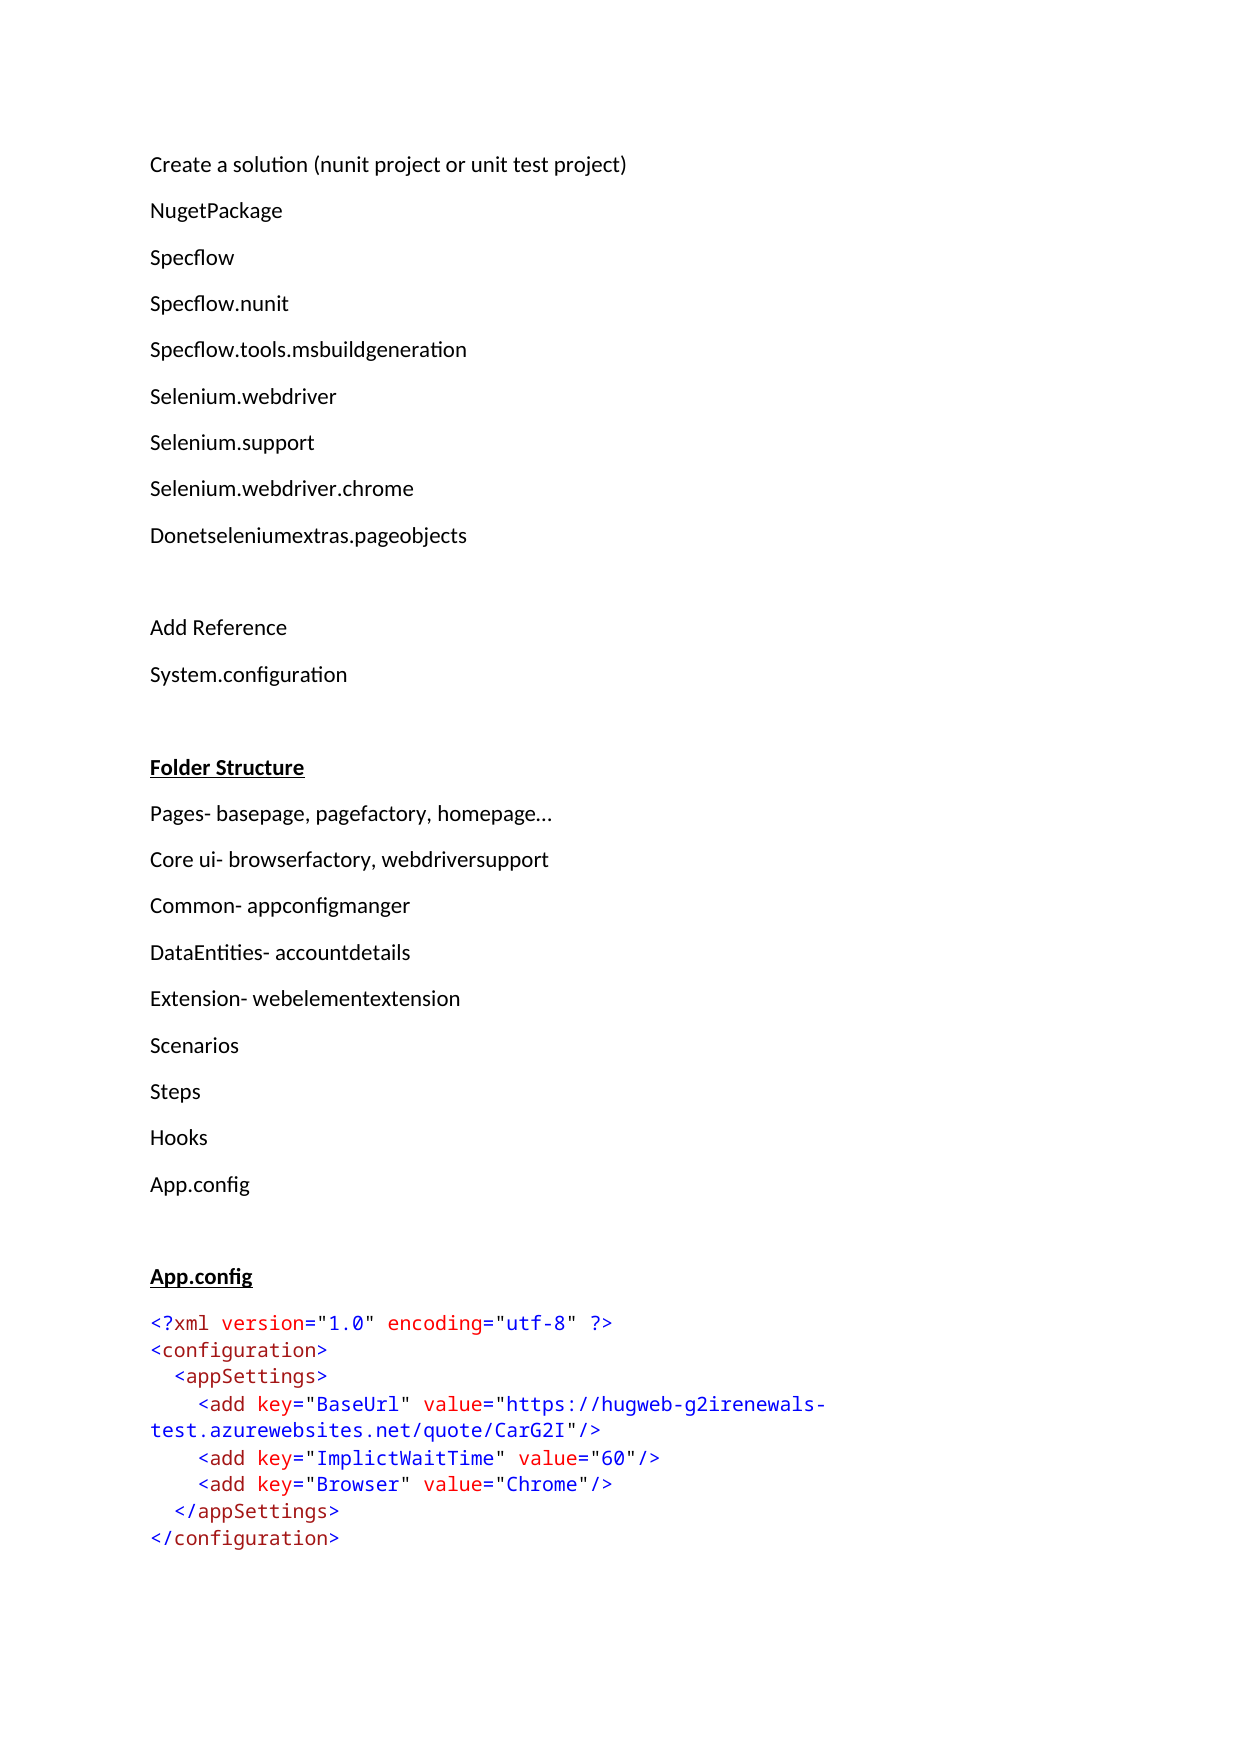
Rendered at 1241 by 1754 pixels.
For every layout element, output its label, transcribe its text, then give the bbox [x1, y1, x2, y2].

text <appSettings> [150, 1363, 1090, 1390]
text Selenium.webdriver [150, 382, 1090, 410]
text </appSettings> [150, 1498, 1090, 1525]
text NugetPackage [150, 196, 1090, 224]
text </configuration> [150, 1525, 1090, 1552]
text Create a solution (nunit project or unit test project) [150, 150, 1090, 178]
text <?xml version="1.0" encoding="utf-8" ?> [150, 1309, 1090, 1336]
text Extension- webelementextension [150, 984, 1090, 1012]
text <add key="ImplictWaitTime" value="60"/> [150, 1444, 1090, 1471]
text <add key="BaseUrl" value="https://hugweb-g2irenewals-test.azurewebsites.net/quote/CarG2I"/> [150, 1390, 1090, 1444]
text Selenium.webdriver.chrome [150, 474, 1090, 502]
text <add key="Browser" value="Chrome"/> [150, 1471, 1090, 1498]
text <configuration> [150, 1336, 1090, 1363]
text Scenarios [150, 1031, 1090, 1059]
text System.configuration [150, 660, 1090, 688]
text Common- appconfigmanger [150, 892, 1090, 920]
text Specflow.tools.msbuildgeneration [150, 335, 1090, 363]
text Specflow.nunit [150, 289, 1090, 317]
text Donetseleniumextras.pageobjects [150, 521, 1090, 549]
text Selenium.support [150, 428, 1090, 456]
text App.config [150, 1262, 1090, 1291]
text Folder Structure [150, 753, 1090, 781]
text Add Reference [150, 613, 1090, 642]
text Specflow [150, 243, 1090, 271]
text Core ui- browserfactory, webdriversupport [150, 845, 1090, 873]
text DataEntities- accountdetails [150, 938, 1090, 966]
text App.config [150, 1170, 1090, 1198]
text Steps [150, 1077, 1090, 1105]
text Pages- basepage, pagefactory, homepage… [150, 799, 1090, 827]
text Hooks [150, 1123, 1090, 1151]
